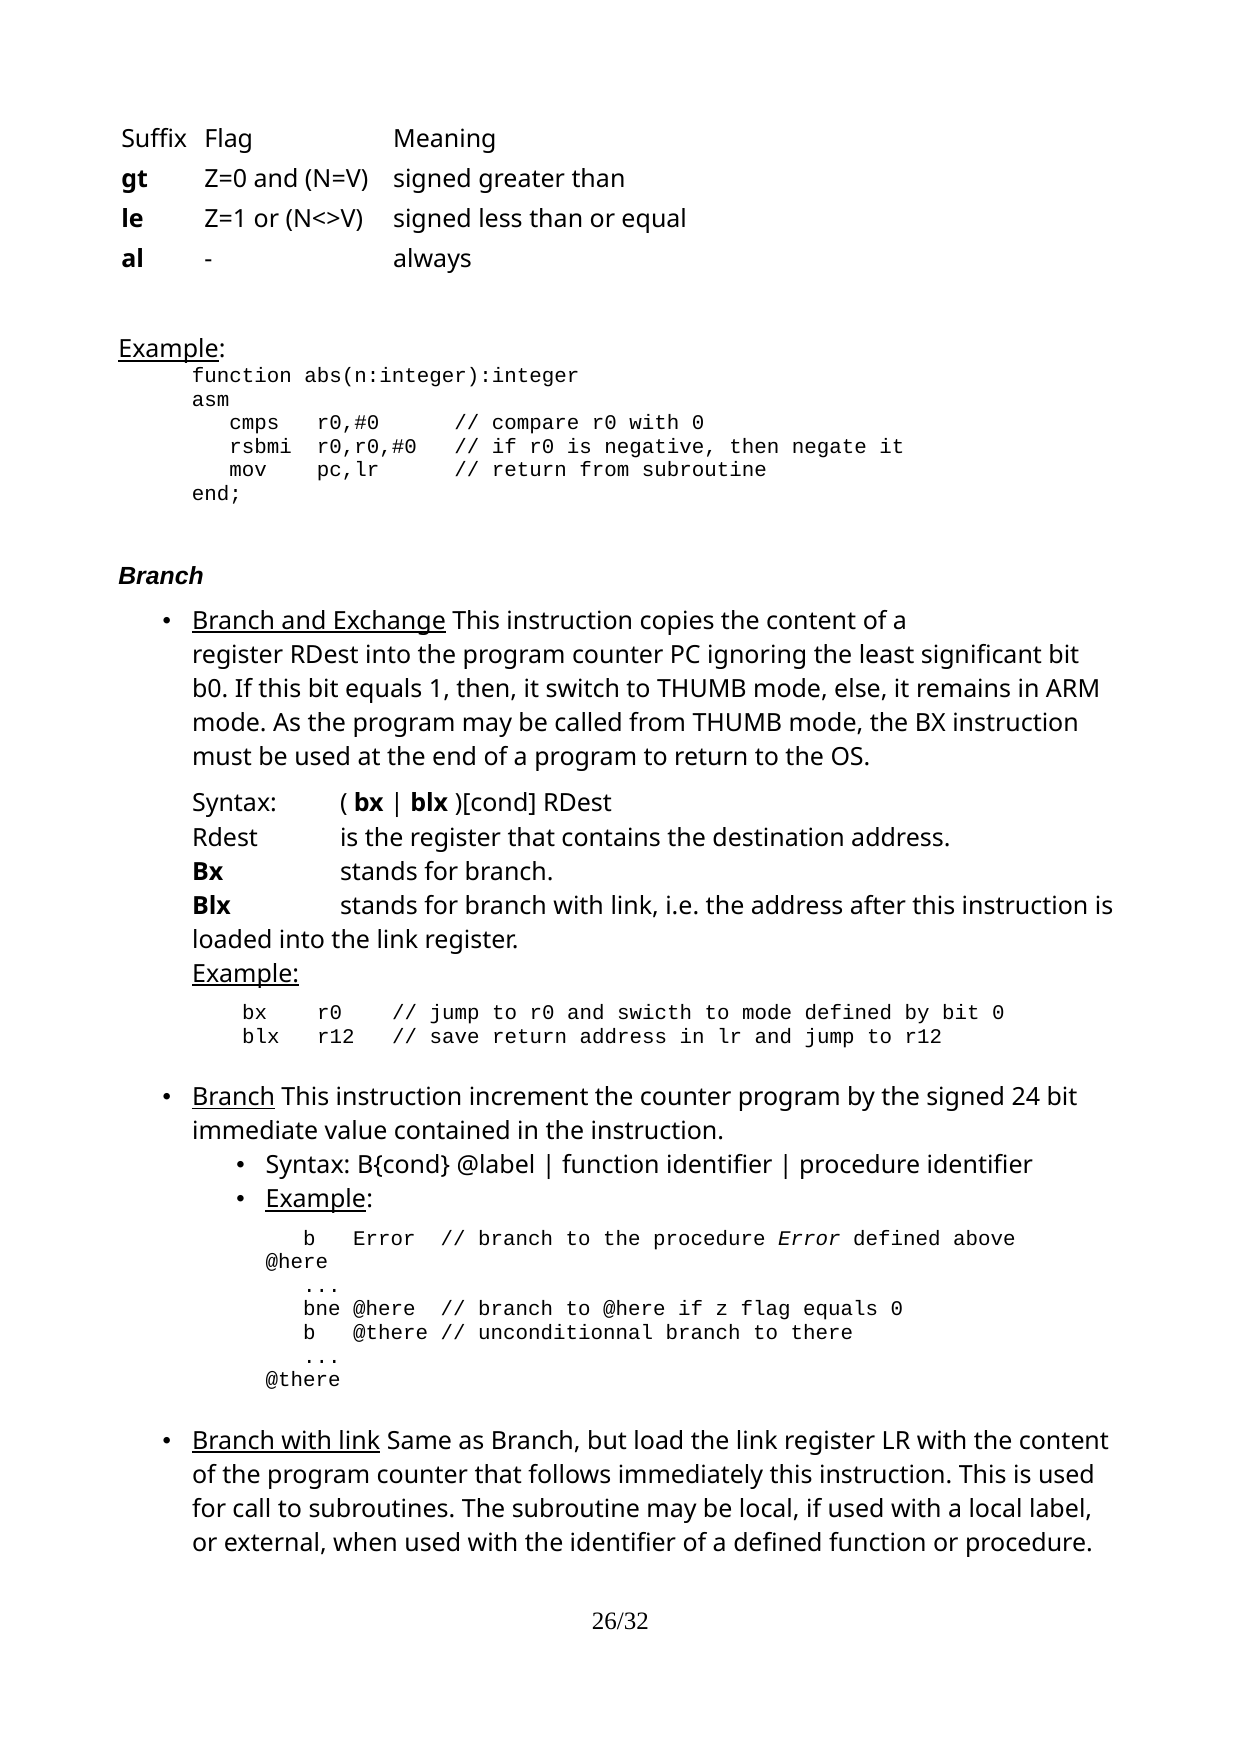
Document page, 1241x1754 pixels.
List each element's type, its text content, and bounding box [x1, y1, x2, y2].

text function abs(n:integer):integer [192, 365, 1122, 388]
subtitle Blx stands for branch with link, i.e. the address after this instruction is loaded into the link register. [162, 887, 1122, 955]
table_cell signed greater than [390, 158, 720, 198]
list ... [236, 1346, 1122, 1369]
list Syntax: B{cond} @label | function identifier | procedure identifier [236, 1147, 1122, 1181]
text asm [192, 388, 1122, 412]
text mov pc,lr // return from subroutine [192, 459, 1122, 483]
table_cell le [118, 198, 201, 238]
table_cell al [118, 238, 201, 278]
list Branch and Exchange This instruction copies the content of a register RDest into the program counter PC ignoring the least significant bit b0. If this bit equals 1, then, it switch to THUMB mode, else, it remains in ARM mode. As the program may be called from THUMB mode, the BX instruction must be used at the end of a program to return to the OS. [162, 602, 1122, 773]
list @here [236, 1251, 1122, 1275]
table_cell - [201, 238, 390, 278]
subtitle Syntax: ( bx | blx )[cond] RDest [162, 785, 1122, 819]
list b Error // branch to the procedure Error defined above [236, 1227, 1122, 1251]
text Example: [118, 331, 1122, 365]
list bx r0 // jump to r0 and swicth to mode defined by bit 0 [162, 1002, 1122, 1026]
list Branch with link Same as Branch, but load the link register LR with the content of the program counter that follows immediately this instruction. This is used for call to subroutines. The subroutine may be local, if used with a local label, or external, when used with the identifier of a defined function or procedure. [162, 1422, 1122, 1559]
list bne @here // branch to @here if z flag equals 0 [236, 1298, 1122, 1322]
subtitle Branch [118, 561, 1122, 590]
subtitle Bx stands for branch. [162, 853, 1122, 887]
table_cell gt [118, 158, 201, 198]
table_cell Z=1 or (N<>V) [201, 198, 390, 238]
text rsbmi r0,r0,#0 // if r0 is negative, then negate it [192, 436, 1122, 459]
list ... [236, 1275, 1122, 1298]
table_cell Z=0 and (N=V) [201, 158, 390, 198]
list blx r12 // save return address in lr and jump to r12 [162, 1026, 1122, 1049]
table_cell signed less than or equal [390, 198, 720, 238]
table_cell always [390, 238, 720, 278]
table_header Suffix [118, 118, 201, 158]
list Branch This instruction increment the counter program by the signed 24 bit immediate value contained in the instruction. [162, 1079, 1122, 1147]
list @there [236, 1369, 1122, 1393]
table_header Meaning [390, 118, 720, 158]
subtitle Rdest is the register that contains the destination address. [162, 819, 1122, 853]
list Example: [236, 1181, 1122, 1215]
text end; [192, 483, 1122, 507]
text cmps r0,#0 // compare r0 with 0 [192, 412, 1122, 436]
table_header Flag [201, 118, 390, 158]
list b @there // unconditionnal branch to there [236, 1322, 1122, 1346]
list Example: [162, 955, 1122, 989]
